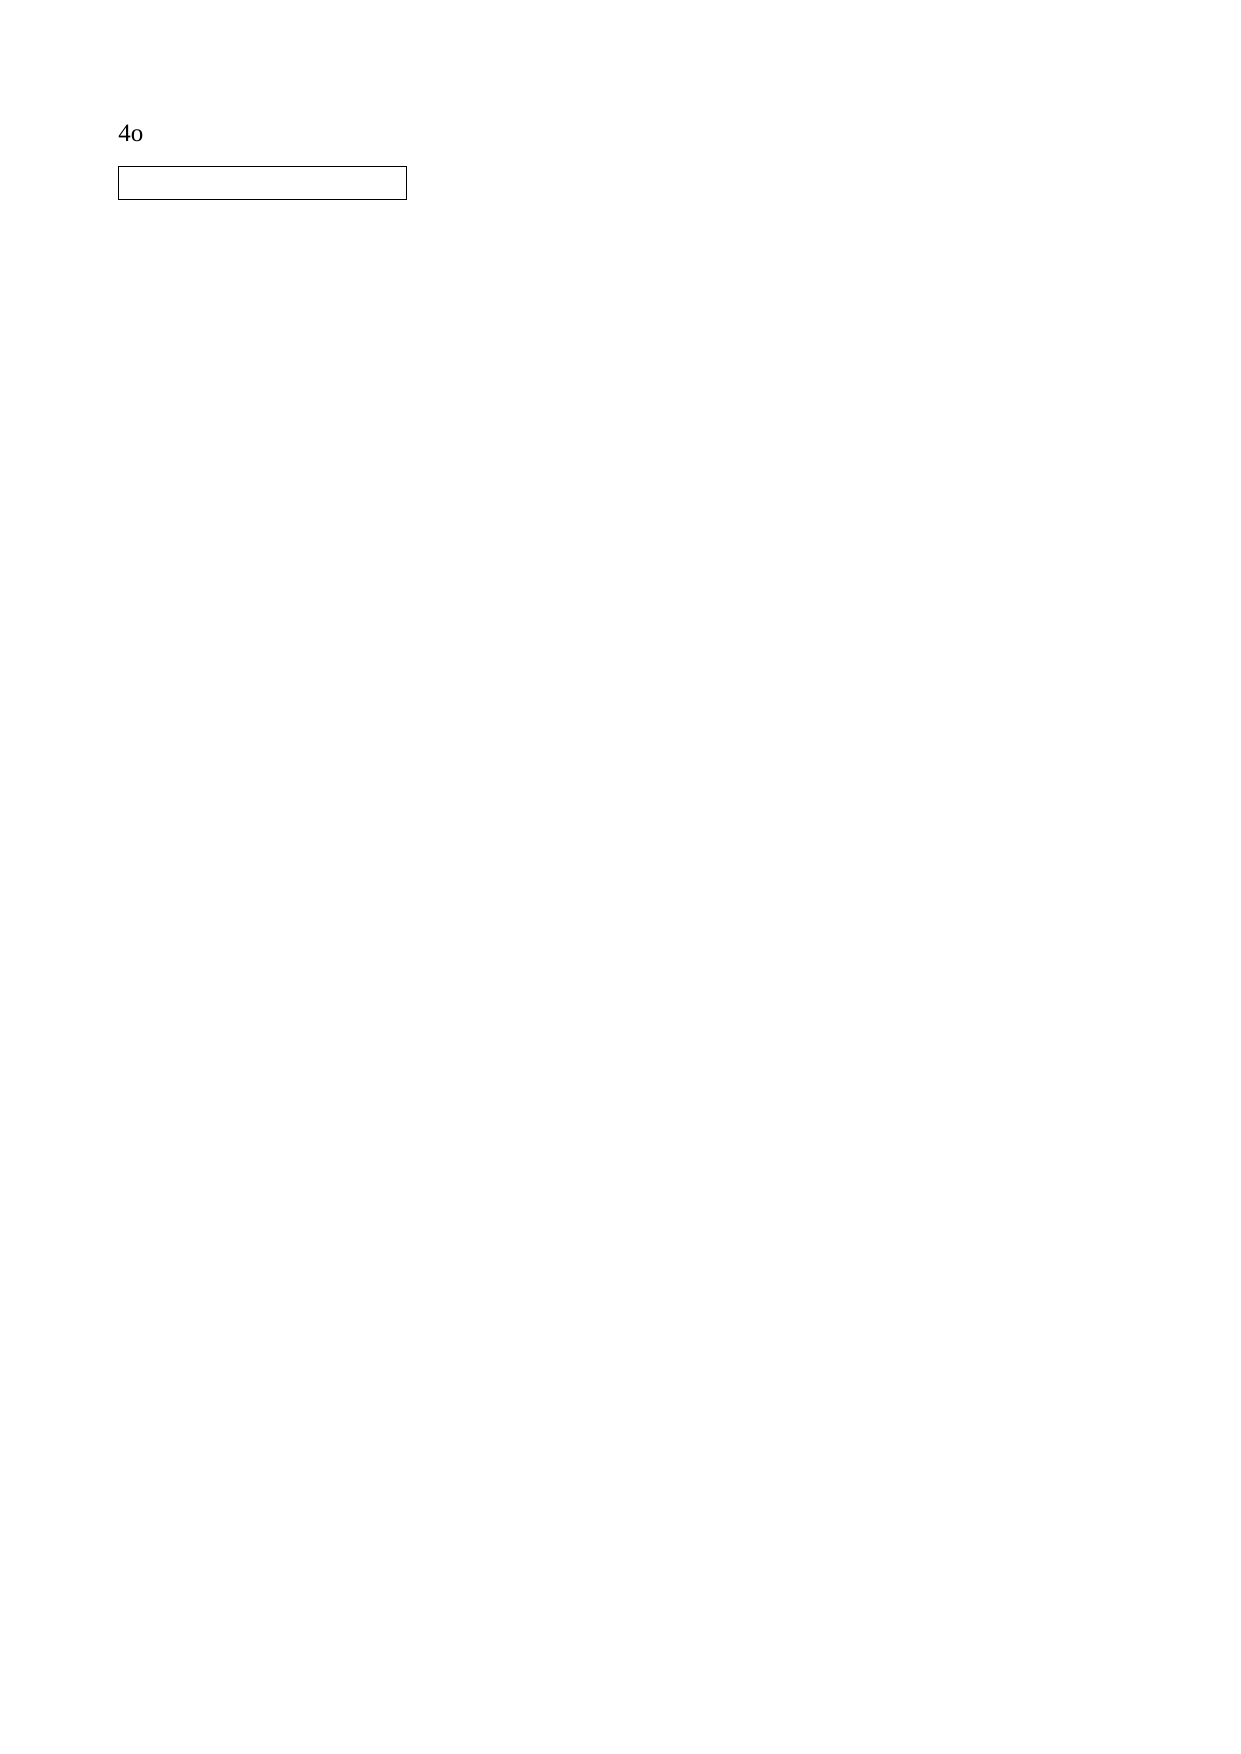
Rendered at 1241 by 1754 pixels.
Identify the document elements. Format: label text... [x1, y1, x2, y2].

text 4o [118, 118, 1122, 147]
